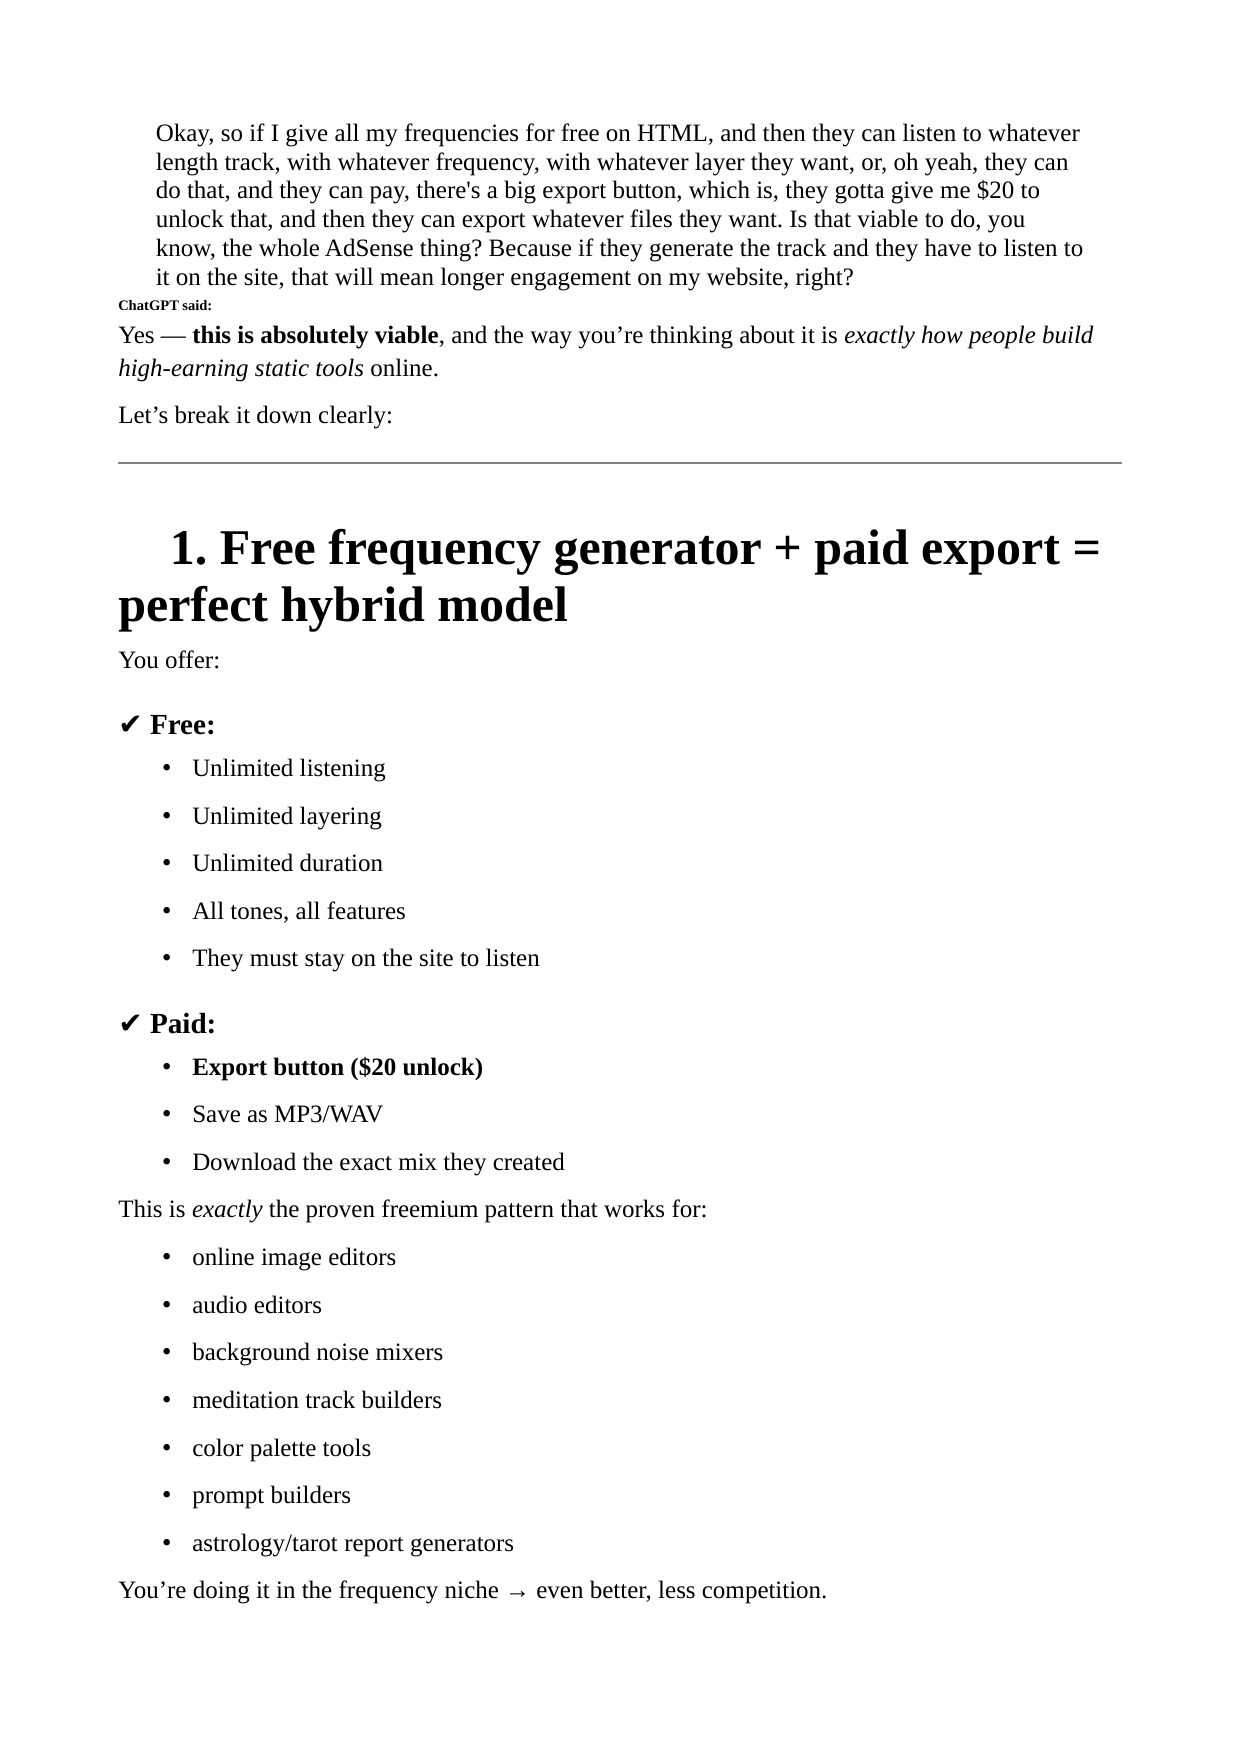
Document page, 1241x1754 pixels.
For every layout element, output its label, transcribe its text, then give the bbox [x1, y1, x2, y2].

list background noise mixers [162, 1337, 1122, 1366]
list Download the exact mix they created [162, 1147, 1122, 1176]
subtitle ✔ Free: [118, 707, 1122, 741]
text You offer: [118, 645, 1122, 674]
subtitle ChatGPT said: [118, 297, 1122, 314]
text Okay, so if I give all my frequencies for free on HTML, and then they can listen to whatever length track, with whatever frequency, with whatever layer they want, or, oh yeah, they can do that, and they can pay, there's a big export button, which is, they gotta give me $20 to unlock that, and then they can export whatever files they want. Is that viable to do, you know, the whole AdSense thing? Because if they generate the track and they have to listen to it on the site, that will mean longer engagement on my website, right? [156, 118, 1084, 291]
list online image editors [162, 1242, 1122, 1271]
text This is exactly the proven freemium pattern that works for: [118, 1194, 1122, 1223]
list meditation track builders [162, 1385, 1122, 1414]
list audio editors [162, 1290, 1122, 1318]
list Save as MP3/WAV [162, 1099, 1122, 1128]
text You’re doing it in the frequency niche → even better, less competition. [118, 1575, 1122, 1604]
text Let’s break it down clearly: [118, 401, 1122, 429]
subtitle ✅ 1. Free frequency generator + paid export = perfect hybrid model [118, 517, 1122, 632]
list color palette tools [162, 1433, 1122, 1461]
list astrology/tarot report generators [162, 1528, 1122, 1557]
list All tones, all features [162, 896, 1122, 925]
list Export button ($20 unlock) [162, 1052, 1122, 1081]
list Unlimited listening [162, 753, 1122, 782]
text Yes — this is absolutely viable, and the way you’re thinking about it is exactly how people build high-earning static tools online. [118, 320, 1122, 382]
list prompt builders [162, 1480, 1122, 1509]
list They must stay on the site to listen [162, 943, 1122, 972]
list Unlimited duration [162, 848, 1122, 877]
list Unlimited layering [162, 801, 1122, 829]
subtitle ✔ Paid: [118, 1006, 1122, 1039]
